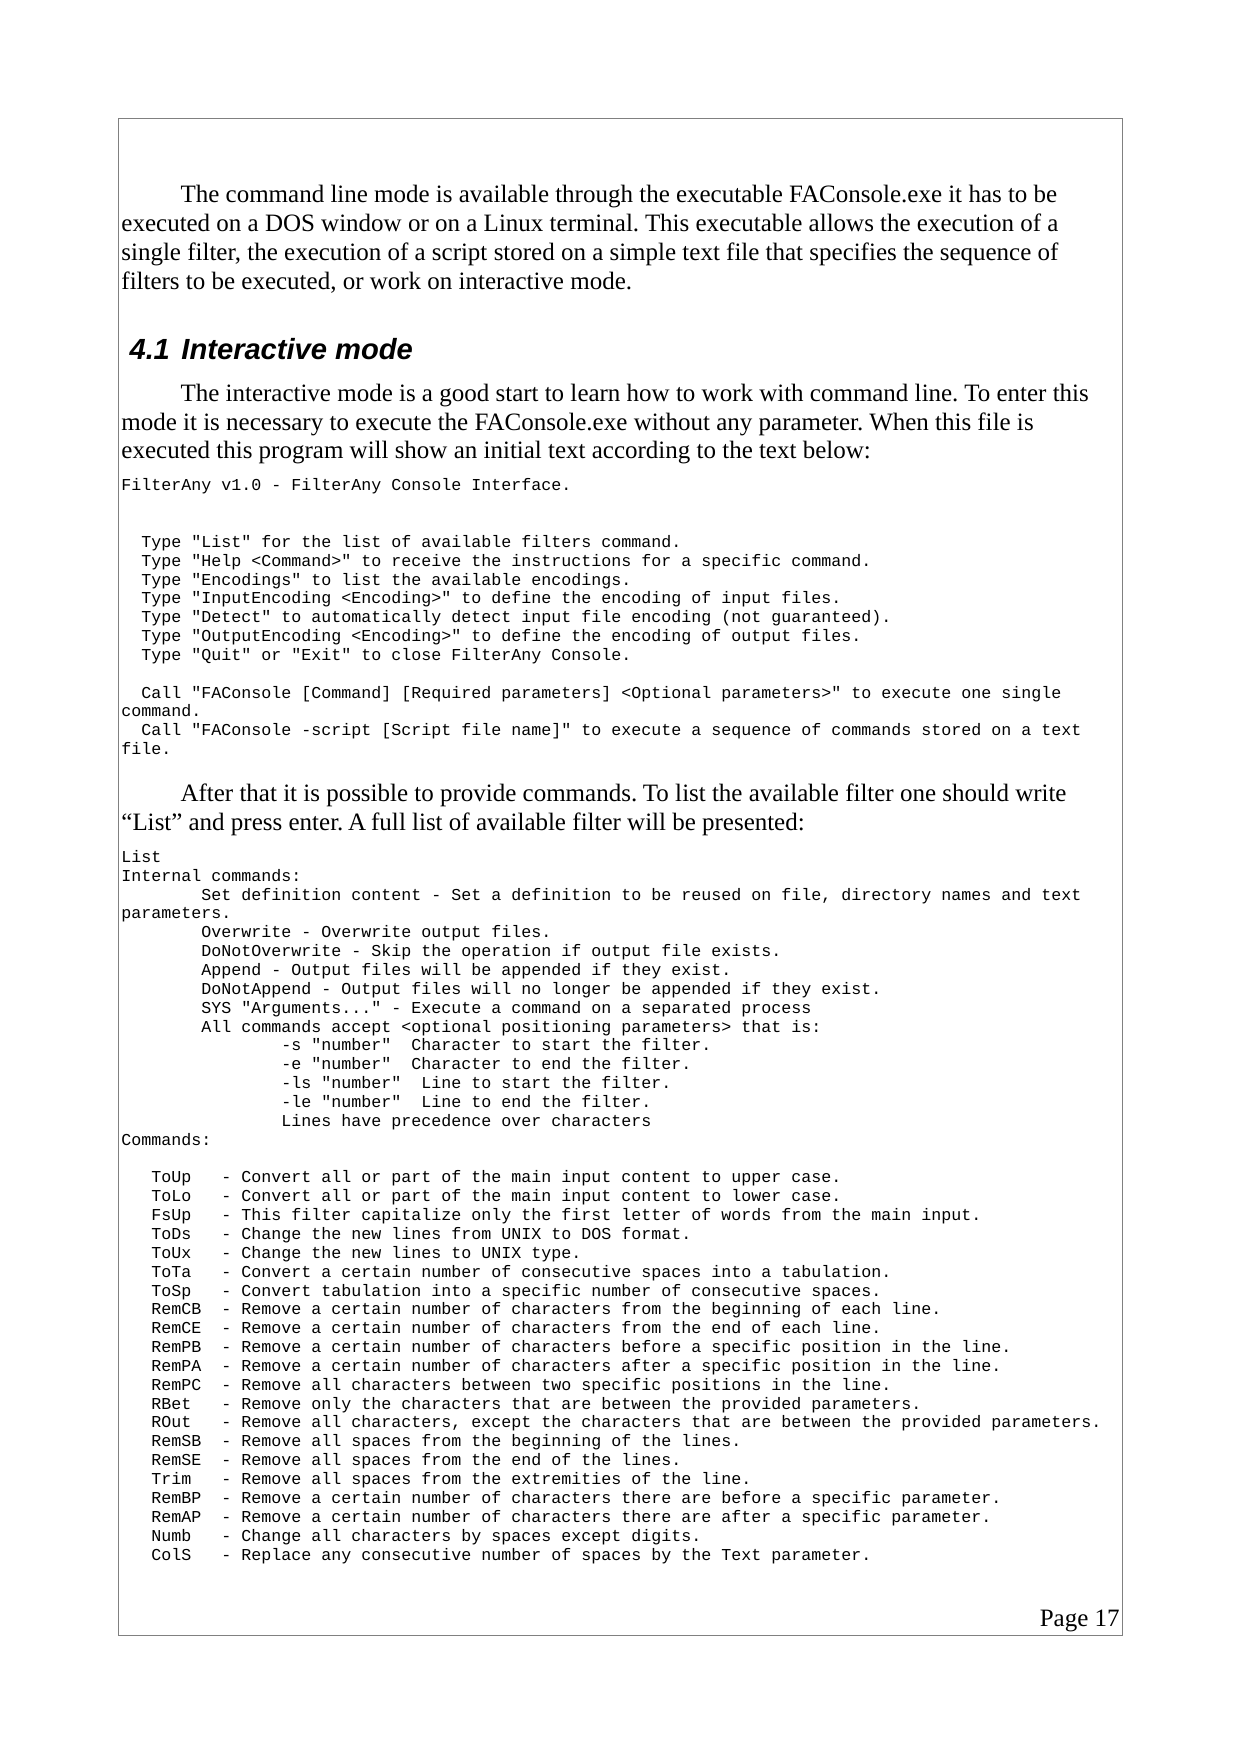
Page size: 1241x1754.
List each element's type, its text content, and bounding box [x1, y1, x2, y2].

text FsUp - This filter capitalize only the first letter of words from the main input. [121, 1207, 1119, 1226]
text ColS - Replace any consecutive number of spaces by the Text parameter. [121, 1546, 1119, 1565]
text Type "Encodings" to list the available encodings. [121, 571, 1119, 590]
text RemPA - Remove a certain number of characters after a specific position in the line. [121, 1357, 1119, 1376]
text -e "number" Character to end the filter. [121, 1056, 1119, 1075]
text Type "Help <Command>" to receive the instructions for a specific command. [121, 552, 1119, 571]
text Type "InputEncoding <Encoding>" to define the encoding of input files. [121, 590, 1119, 609]
text -s "number" Character to start the filter. [121, 1037, 1119, 1056]
text DoNotAppend - Output files will no longer be appended if they exist. [121, 980, 1119, 999]
text RemCE - Remove a certain number of characters from the end of each line. [121, 1320, 1119, 1339]
text Internal commands: [121, 867, 1119, 886]
text Type "Detect" to automatically detect input file encoding (not guaranteed). [121, 609, 1119, 628]
text After that it is possible to provide commands. To list the available filter one should write “List” and press enter. A full list of available filter will be presented: [121, 778, 1119, 836]
text ToUx - Change the new lines to UNIX type. [121, 1244, 1119, 1263]
text -le "number" Line to end the filter. [121, 1093, 1119, 1112]
text RemCB - Remove a certain number of characters from the beginning of each line. [121, 1301, 1119, 1320]
text SYS "Arguments..." - Execute a command on a separated process [121, 999, 1119, 1018]
text Call "FAConsole [Command] [Required parameters] <Optional parameters>" to execute one single command. [121, 684, 1119, 722]
text -ls "number" Line to start the filter. [121, 1075, 1119, 1093]
text ToDs - Change the new lines from UNIX to DOS format. [121, 1226, 1119, 1244]
text Lines have precedence over characters [121, 1112, 1119, 1131]
text Commands: [121, 1131, 1119, 1150]
text Numb - Change all characters by spaces except digits. [121, 1527, 1119, 1546]
text All commands accept <optional positioning parameters> that is: [121, 1018, 1119, 1037]
text Type "List" for the list of available filters command. [121, 533, 1119, 552]
text RemSB - Remove all spaces from the beginning of the lines. [121, 1433, 1119, 1452]
text RemAP - Remove a certain number of characters there are after a specific parameter. [121, 1508, 1119, 1527]
text Type "Quit" or "Exit" to close FilterAny Console. [121, 646, 1119, 665]
text RemPB - Remove a certain number of characters before a specific position in the line. [121, 1339, 1119, 1357]
text ToUp - Convert all or part of the main input content to upper case. [121, 1169, 1119, 1188]
text Call "FAConsole -script [Script file name]" to execute a sequence of commands stored on a text file. [121, 722, 1119, 759]
text Trim - Remove all spaces from the extremities of the line. [121, 1471, 1119, 1489]
text Append - Output files will be appended if they exist. [121, 962, 1119, 980]
text FilterAny v1.0 - FilterAny Console Interface. [121, 477, 1119, 496]
text DoNotOverwrite - Skip the operation if output file exists. [121, 943, 1119, 962]
text Type "OutputEncoding <Encoding>" to define the encoding of output files. [121, 628, 1119, 646]
text ToTa - Convert a certain number of consecutive spaces into a tabulation. [121, 1263, 1119, 1282]
text The command line mode is available through the executable FAConsole.exe it has to be executed on a DOS window or on a Linux terminal. This executable allows the execution of a single filter, the execution of a script stored on a simple text file that specifies the sequence of filters to be executed, or work on interactive mode. [121, 179, 1119, 294]
text The interactive mode is a good start to learn how to work with command line. To enter this mode it is necessary to execute the FAConsole.exe without any parameter. When this file is executed this program will show an initial text according to the text below: [121, 378, 1119, 464]
text ToLo - Convert all or part of the main input content to lower case. [121, 1188, 1119, 1207]
text Set definition content - Set a definition to be reused on file, directory names and text parameters. [121, 886, 1119, 924]
text Overwrite - Overwrite output files. [121, 924, 1119, 943]
subtitle Interactive mode [121, 332, 1119, 366]
text List [121, 848, 1119, 867]
text ROut - Remove all characters, except the characters that are between the provided parameters. [121, 1414, 1119, 1433]
text RemPC - Remove all characters between two specific positions in the line. [121, 1376, 1119, 1395]
text RBet - Remove only the characters that are between the provided parameters. [121, 1395, 1119, 1414]
text RemBP - Remove a certain number of characters there are before a specific parameter. [121, 1489, 1119, 1508]
text ToSp - Convert tabulation into a specific number of consecutive spaces. [121, 1282, 1119, 1301]
text RemSE - Remove all spaces from the end of the lines. [121, 1452, 1119, 1471]
